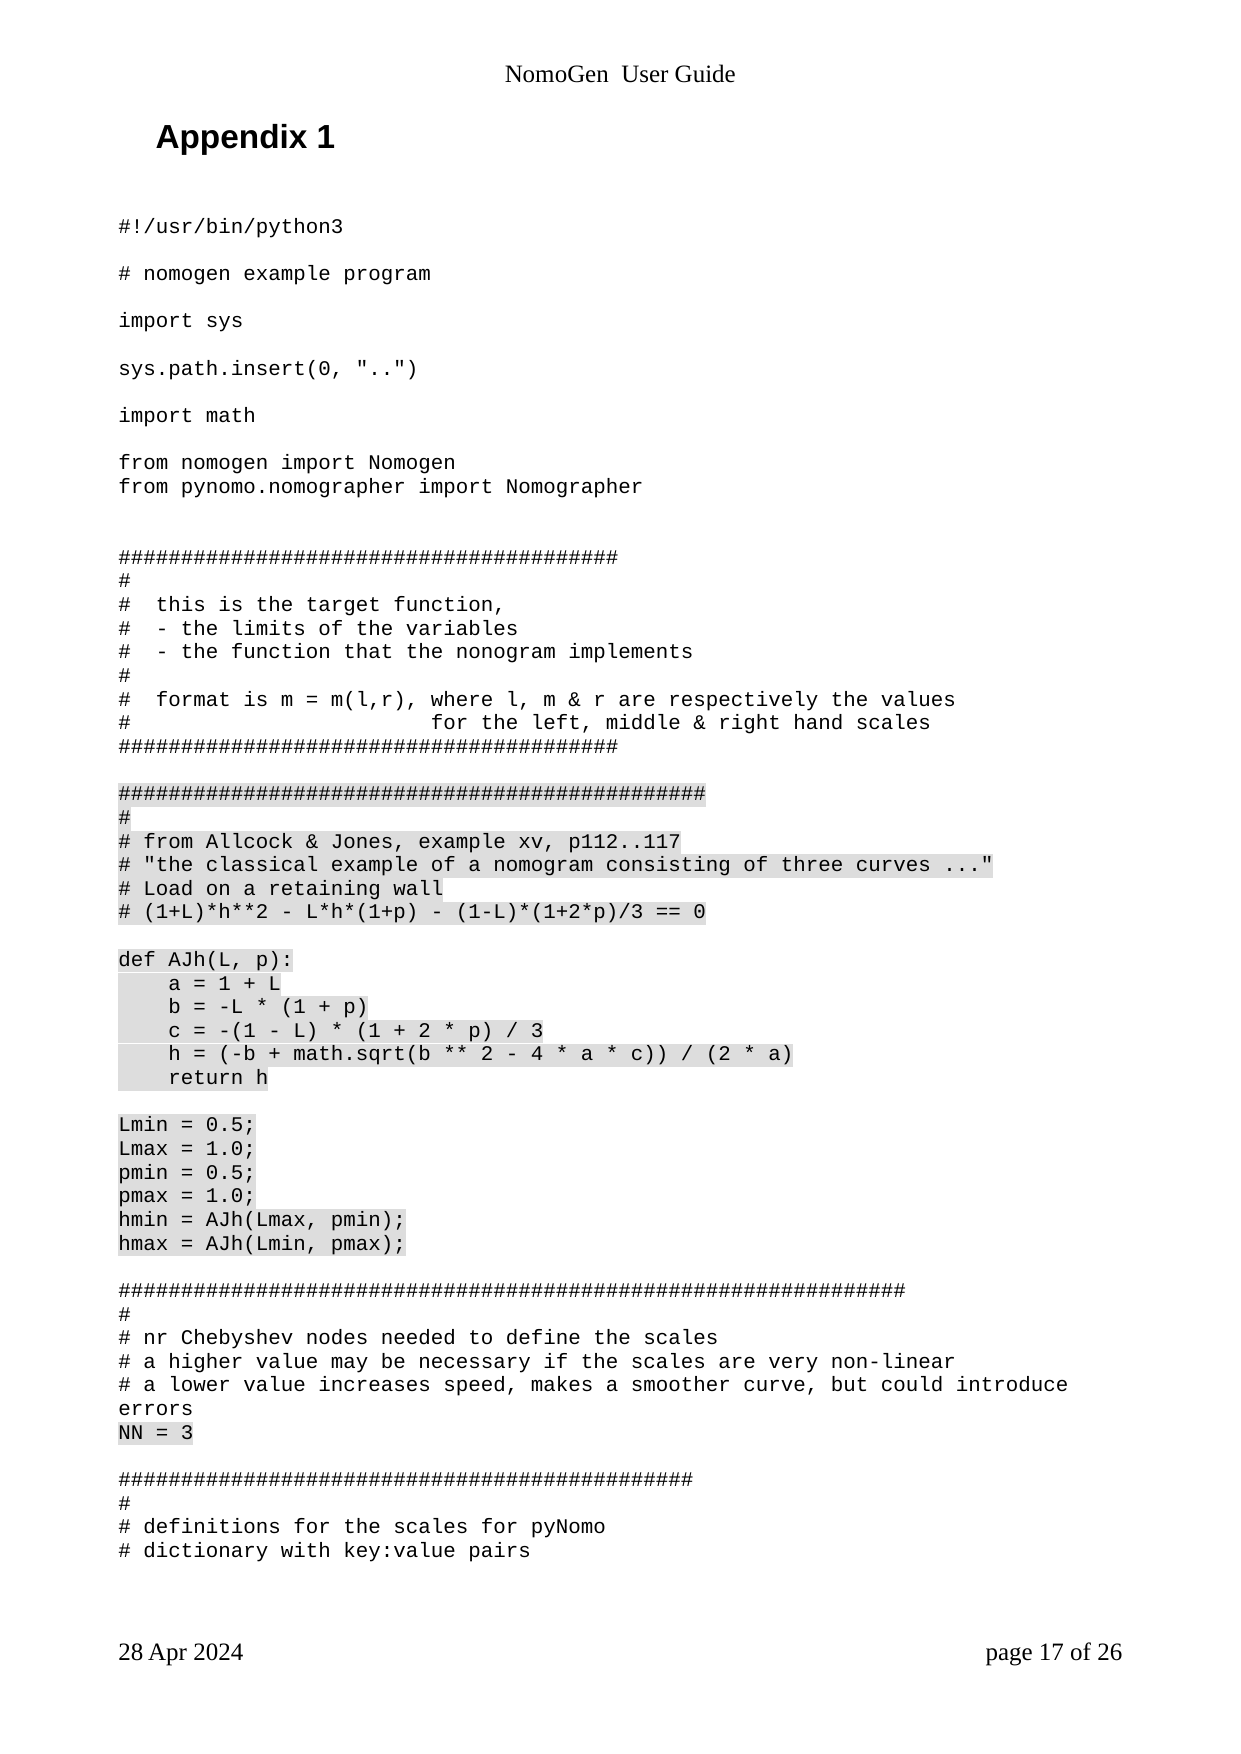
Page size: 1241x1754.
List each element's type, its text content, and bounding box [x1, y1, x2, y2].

text return h [118, 1067, 1122, 1091]
text # - the limits of the variables [118, 618, 1122, 641]
text # this is the target function, [118, 594, 1122, 618]
text h = (-b + math.sqrt(b ** 2 - 4 * a * c)) / (2 * a) [118, 1043, 1122, 1067]
text # [118, 665, 1122, 689]
text # [118, 571, 1122, 594]
text # format is m = m(l,r), where l, m & r are respectively the values [118, 689, 1122, 712]
text from pynomo.nomographer import Nomographer [118, 476, 1122, 499]
text c = -(1 - L) * (1 + 2 * p) / 3 [118, 1020, 1122, 1043]
text Lmin = 0.5; [118, 1114, 1122, 1138]
text Lmax = 1.0; [118, 1138, 1122, 1162]
text # [118, 1493, 1122, 1516]
text a = 1 + L [118, 972, 1122, 996]
text ############################################################### [118, 1280, 1122, 1303]
text hmax = AJh(Lmin, pmax); [118, 1233, 1122, 1256]
text from nomogen import Nomogen [118, 452, 1122, 476]
text ######################################## [118, 547, 1122, 571]
text pmin = 0.5; [118, 1162, 1122, 1185]
text # "the classical example of a nomogram consisting of three curves ..." [118, 854, 1122, 878]
text # definitions for the scales for pyNomo [118, 1516, 1122, 1540]
text # a higher value may be necessary if the scales are very non-linear [118, 1351, 1122, 1374]
text b = -L * (1 + p) [118, 996, 1122, 1020]
text # Load on a retaining wall [118, 878, 1122, 902]
text # nr Chebyshev nodes needed to define the scales [118, 1327, 1122, 1351]
text # nomogen example program [118, 263, 1122, 287]
text import sys [118, 310, 1122, 334]
text ######################################## [118, 736, 1122, 760]
text ############################################### [118, 783, 1122, 807]
text # (1+L)*h**2 - L*h*(1+p) - (1-L)*(1+2*p)/3 == 0 [118, 902, 1122, 925]
text NN = 3 [118, 1422, 1122, 1445]
text # - the function that the nonogram implements [118, 641, 1122, 665]
text sys.path.insert(0, "..") [118, 358, 1122, 381]
text # dictionary with key:value pairs [118, 1540, 1122, 1564]
text #!/usr/bin/python3 [118, 216, 1122, 239]
text import math [118, 405, 1122, 429]
text # from Allcock & Jones, example xv, p112..117 [118, 831, 1122, 854]
text pmax = 1.0; [118, 1185, 1122, 1209]
text def AJh(L, p): [118, 949, 1122, 972]
text # for the left, middle & right hand scales [118, 712, 1122, 736]
text hmin = AJh(Lmax, pmin); [118, 1209, 1122, 1233]
text ############################################## [118, 1469, 1122, 1493]
text # [118, 807, 1122, 831]
text # [118, 1303, 1122, 1327]
text # a lower value increases speed, makes a smoother curve, but could introduce errors [118, 1374, 1122, 1422]
